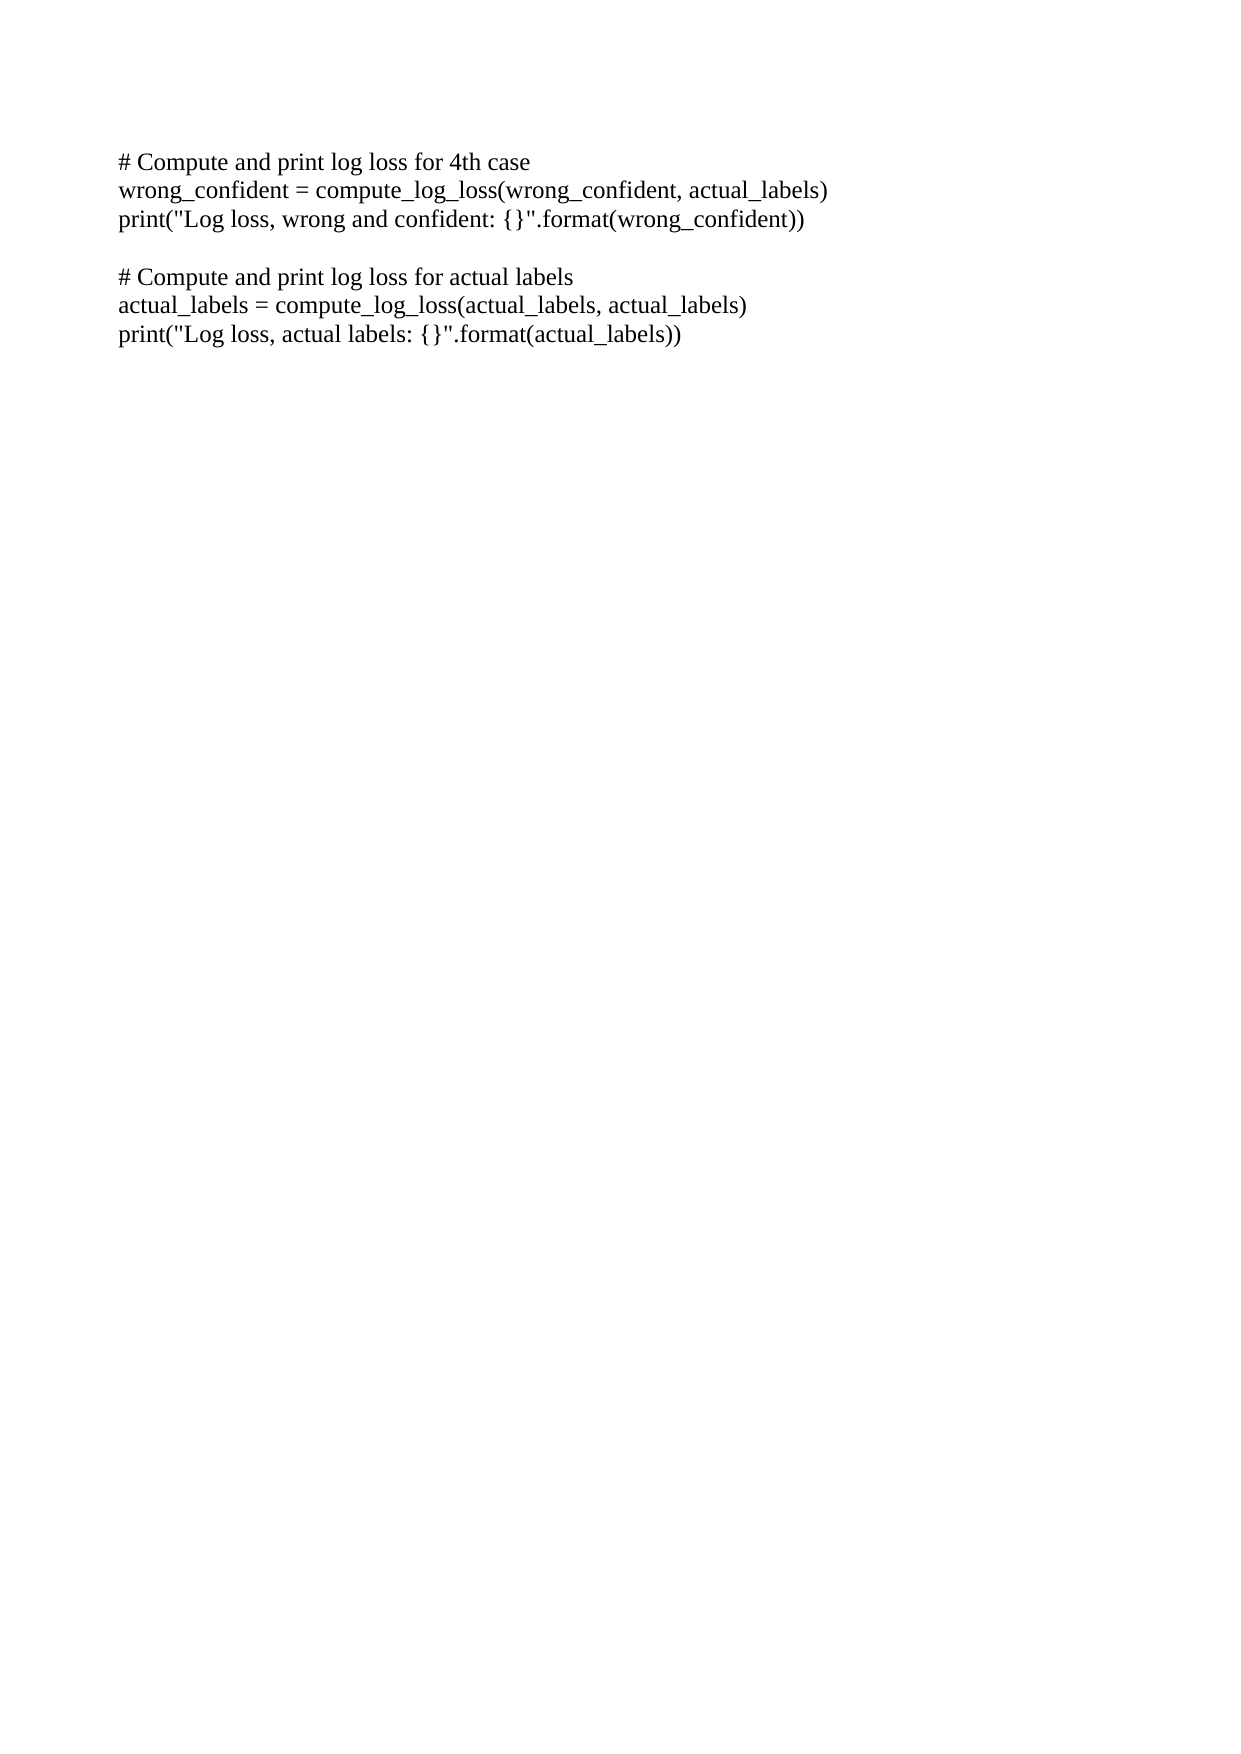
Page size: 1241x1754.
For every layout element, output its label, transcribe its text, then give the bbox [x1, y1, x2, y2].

text actual_labels = compute_log_loss(actual_labels, actual_labels) [118, 291, 1122, 319]
text # Compute and print log loss for 4th case [118, 147, 1122, 176]
text print("Log loss, wrong and confident: {}".format(wrong_confident)) [118, 204, 1122, 233]
text wrong_confident = compute_log_loss(wrong_confident, actual_labels) [118, 176, 1122, 204]
text # Compute and print log loss for actual labels [118, 262, 1122, 291]
text print("Log loss, actual labels: {}".format(actual_labels)) [118, 319, 1122, 348]
